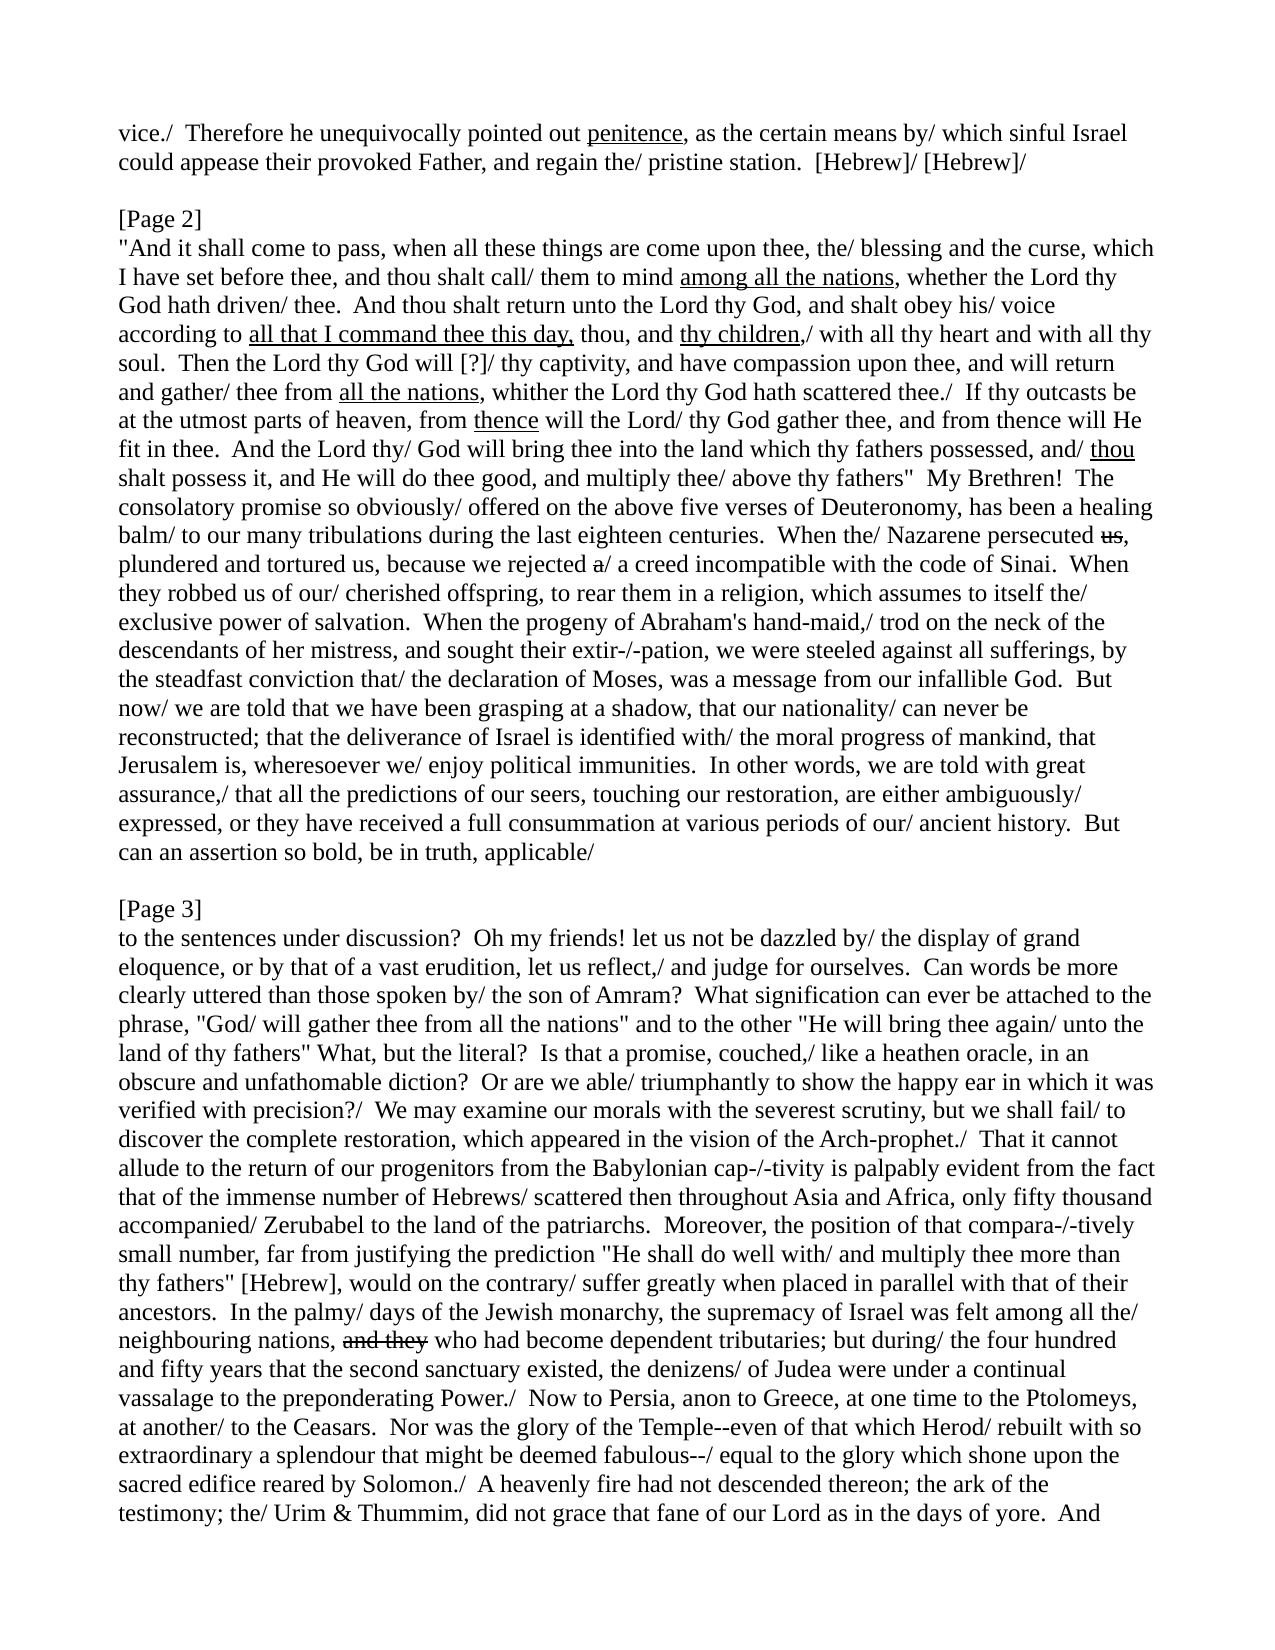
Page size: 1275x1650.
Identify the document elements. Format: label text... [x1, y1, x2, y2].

text to the sentences under discussion? Oh my friends! let us not be dazzled by/ the display of grand eloquence, or by that of a vast erudition, let us reflect,/ and judge for ourselves. Can words be more clearly uttered than those spoken by/ the son of Amram? What signification can ever be attached to the phrase, "God/ will gather thee from all the nations" and to the other "He will bring thee again/ unto the land of thy fathers" What, but the literal? Is that a promise, couched,/ like a heathen oracle, in an obscure and unfathomable diction? Or are we able/ triumphantly to show the happy ear in which it was verified with precision?/ We may examine our morals with the severest scrutiny, but we shall fail/ to discover the complete restoration, which appeared in the vision of the Arch-prophet./ That it cannot allude to the return of our progenitors from the Babylonian cap-/-tivity is palpably evident from the fact that of the immense number of Hebrews/ scattered then throughout Asia and Africa, only fifty thousand accompanied/ Zerubabel to the land of the patriarchs. Moreover, the position of that compara-/-tively small number, far from justifying the prediction "He shall do well with/ and multiply thee more than thy fathers" [Hebrew], would on the contrary/ suffer greatly when placed in parallel with that of their ancestors. In the palmy/ days of the Jewish monarchy, the supremacy of Israel was felt among all the/ neighbouring nations, and they who had become dependent tributaries; but during/ the four hundred and fifty years that the second sanctuary existed, the denizens/ of Judea were under a continual vassalage to the preponderating Power./ Now to Persia, anon to Greece, at one time to the Ptolomeys, at another/ to the Ceasars. Nor was the glory of the Temple--even of that which Herod/ rebuilt with so extraordinary a splendour that might be deemed fabulous--/ equal to the glory which shone upon the sacred edifice reared by Solomon./ A heavenly fire had not descended thereon; the ark of the testimony; the/ Urim & Thummim, did not grace that fane of our Lord as in the days of yore. And [118, 923, 1157, 1527]
text vice./ Therefore he unequivocally pointed out penitence, as the certain means by/ which sinful Israel could appease their provoked Father, and regain the/ pristine station. [Hebrew]/ [Hebrew]/ [118, 118, 1157, 176]
text [Page 2] [118, 204, 1157, 233]
text [Page 3] [118, 894, 1157, 923]
text "And it shall come to pass, when all these things are come upon thee, the/ blessing and the curse, which I have set before thee, and thou shalt call/ them to mind among all the nations, whether the Lord thy God hath driven/ thee. And thou shalt return unto the Lord thy God, and shalt obey his/ voice according to all that I command thee this day, thou, and thy children,/ with all thy heart and with all thy soul. Then the Lord thy God will [?]/ thy captivity, and have compassion upon thee, and will return and gather/ thee from all the nations, whither the Lord thy God hath scattered thee./ If thy outcasts be at the utmost parts of heaven, from thence will the Lord/ thy God gather thee, and from thence will He fit in thee. And the Lord thy/ God will bring thee into the land which thy fathers possessed, and/ thou shalt possess it, and He will do thee good, and multiply thee/ above thy fathers" My Brethren! The consolatory promise so obviously/ offered on the above five verses of Deuteronomy, has been a healing balm/ to our many tribulations during the last eighteen centuries. When the/ Nazarene persecuted us, plundered and tortured us, because we rejected a/ a creed incompatible with the code of Sinai. When they robbed us of our/ cherished offspring, to rear them in a religion, which assumes to itself the/ exclusive power of salvation. When the progeny of Abraham's hand-maid,/ trod on the neck of the descendants of her mistress, and sought their extir-/-pation, we were steeled against all sufferings, by the steadfast conviction that/ the declaration of Moses, was a message from our infallible God. But now/ we are told that we have been grasping at a shadow, that our nationality/ can never be reconstructed; that the deliverance of Israel is identified with/ the moral progress of mankind, that Jerusalem is, wheresoever we/ enjoy political immunities. In other words, we are told with great assurance,/ that all the predictions of our seers, touching our restoration, are either ambiguously/ expressed, or they have received a full consummation at various periods of our/ ancient history. But can an assertion so bold, be in truth, applicable/ [118, 233, 1157, 866]
